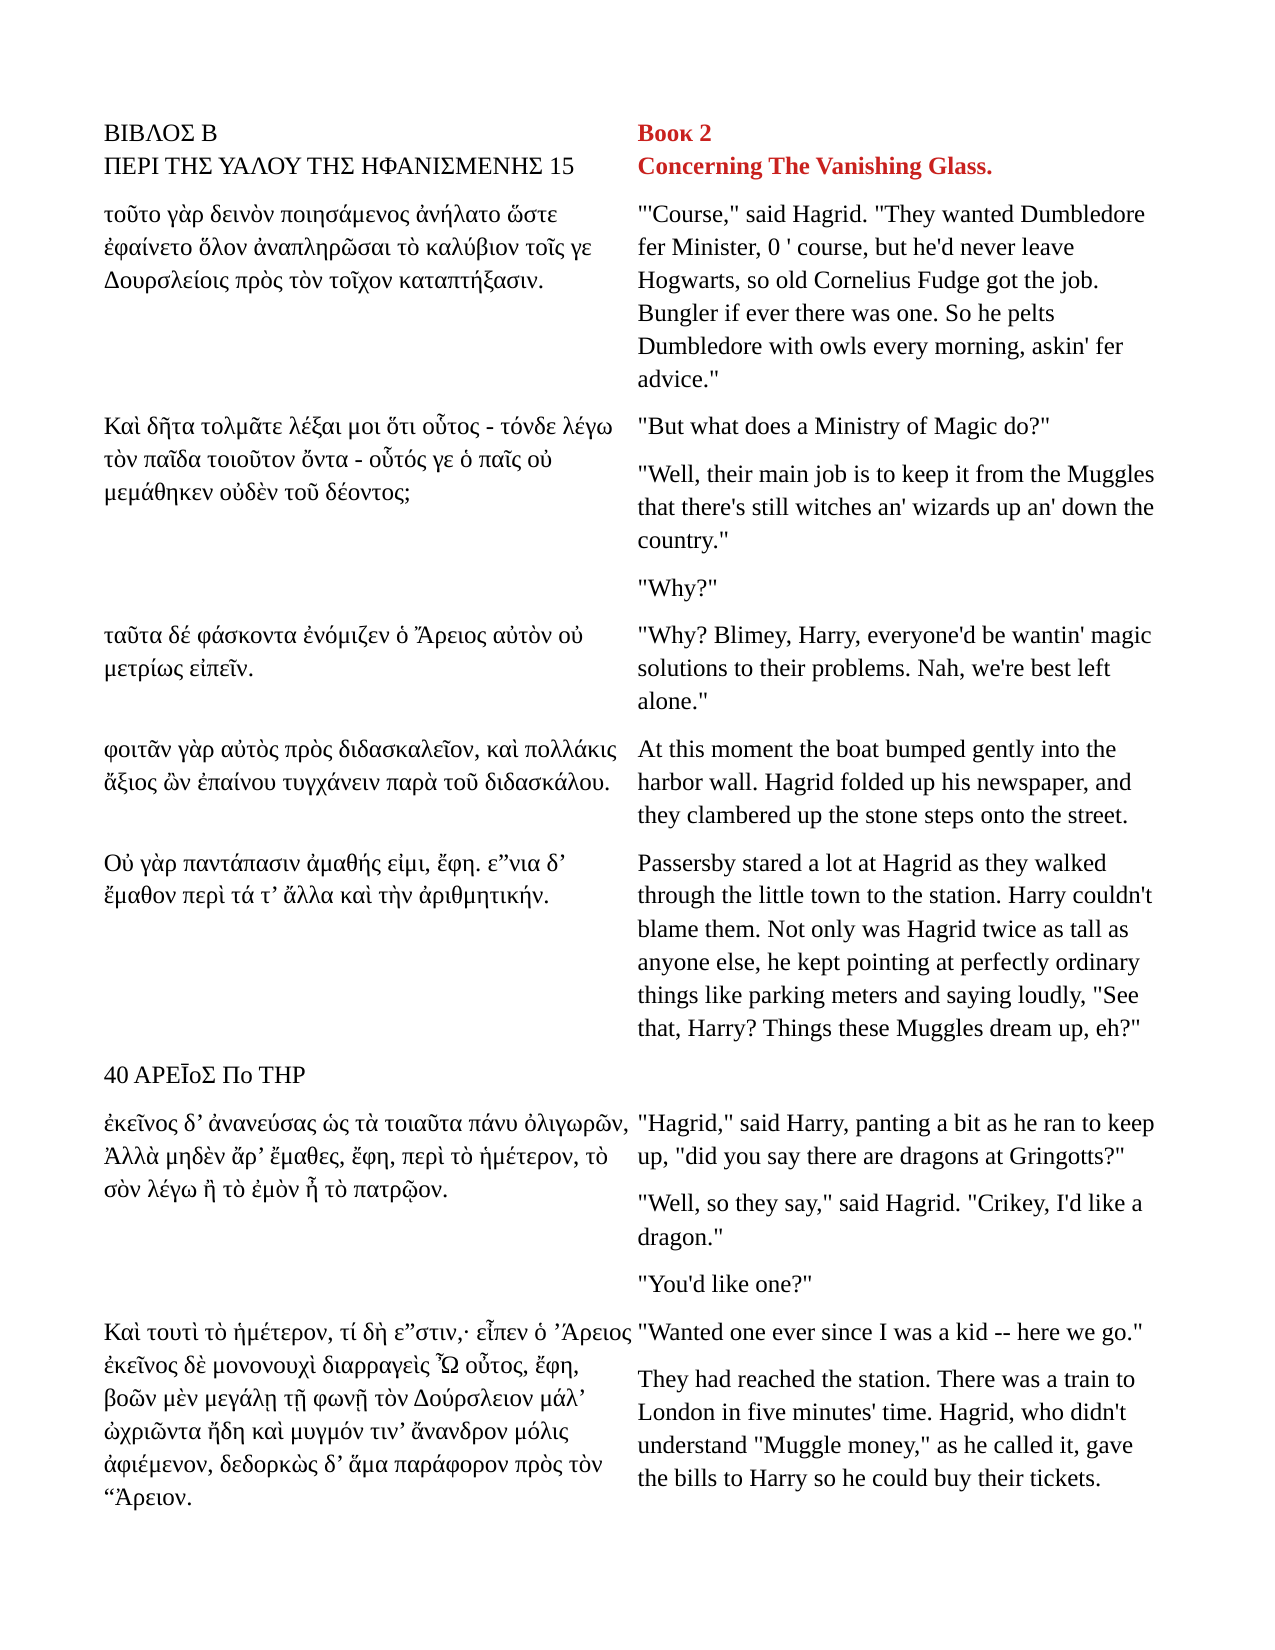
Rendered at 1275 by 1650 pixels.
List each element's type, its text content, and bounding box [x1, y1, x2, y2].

table_cell ἐκεῖνος δ’ ἀνανεύσας ὡς τὰ τοιαῦτα πάνυ ὀλιγωρῶν, Ἀλλὰ μηδὲν ἄρ’ ἔμαθες, ἔφη, περὶ τὸ ἡμέτερον, τὸ σὸν λέγω ἢ τὸ ἐμὸν ἦ τὸ πατρῷον. [104, 1108, 637, 1317]
table_cell "Why? Blimey, Harry, everyone'd be wantin' magic solutions to their problems. Nah, we're best left alone." [638, 620, 1157, 734]
table_cell Καὶ δῆτα τολμᾶτε λέξαι μοι ὅτι οὗτος - τόνδε λέγω τὸν παῖδα τοιοῦτον ὄντα - οὗτός γε ὁ παῖς οὐ μεμάθηκεν οὐδὲν τοῦ δέοντος; [104, 411, 637, 620]
table_header Βοοκ 2 Concerning The Vanishing Glass. [638, 118, 1157, 199]
table_cell τοῦτο γὰρ δεινὸν ποιησάμενος ἀνήλατο ὥστε ἐφαίνετο ὅλον ἀναπληρῶσαι τὸ καλύβιον τοῖς γε Δουρσλείοις πρὸς τὸν τοῖχον καταπτήξασιν. [104, 199, 637, 411]
table_cell 40 ΑΡΕῙοΣ Πο ΤΗΡ [104, 1060, 637, 1108]
table_header ΒΙΒΛΟΣ Β ΠΕΡΙ ΤΗΣ ΥΑΛΟΥ ΤΗΣ ΗΦΑΝΙΣΜΕΝΗΣ 15 [104, 118, 637, 199]
table_cell ταῦτα δέ φάσκοντα ἐνόμιζεν ὁ Ἄρειος αὐτὸν οὐ μετρίως εἰπεῖν. [104, 620, 637, 734]
table_cell At this moment the boat bumped gently into the harbor wall. Hagrid folded up his newspaper, and they clambered up the stone steps onto the street. [638, 734, 1157, 848]
table_cell Καὶ τουτὶ τὸ ἡμέτερον, τί δὴ ε”στιν,· εἶπεν ὁ ’Άρειος ἐκεῖνος δὲ μονονουχὶ διαρραγεὶς Ὦ οὖτος, ἔφη, βοῶν μὲν μεγάλῃ τῇ φωνῇ τὸν Δούρσλειον μάλ’ ὠχριῶντα ἤδη καὶ μυγμόν τιν’ ἄνανδρον μόλις ἀφιέμενον, δεδορκὼς δ’ ἅμα παράφορον πρὸς τὸν “Ἀρειον. [104, 1317, 637, 1529]
table_cell Οὐ γὰρ παντάπασιν ἀμαθής εἰμι, ἔφη. ε”νια δ’ ἔμαθον περὶ τά τ’ ἄλλα καὶ τὴν ἀριθμητικήν. [104, 848, 637, 1060]
table_cell [638, 1060, 1157, 1108]
table_cell φοιτᾶν γὰρ αὐτὸς πρὸς διδασκαλεῖον, καὶ πολλάκις ἄξιος ὢν ἐπαίνου τυγχάνειν παρὰ τοῦ διδασκάλου. [104, 734, 637, 848]
table_cell "But what does a Ministry of Magic do?" "Well, their main job is to keep it from the Muggles that there's still witches an' wizards up an' down the country." "Why?" [638, 411, 1157, 620]
table_cell Passersby stared a lot at Hagrid as they walked through the little town to the station. Harry couldn't blame them. Not only was Hagrid twice as tall as anyone else, he kept pointing at perfectly ordinary things like parking meters and saying loudly, "See that, Harry? Things these Muggles dream up, eh?" [638, 848, 1157, 1060]
table_cell "Wanted one ever since I was a kid -- here we go." They had reached the station. There was a train to London in five minutes' time. Hagrid, who didn't understand "Muggle money," as he called it, gave the bills to Harry so he could buy their tickets. [638, 1317, 1157, 1529]
table_cell "Hagrid," said Harry, panting a bit as he ran to keep up, "did you say there are dragons at Gringotts?" "Well, so they say," said Hagrid. "Crikey, I'd like a dragon." "You'd like one?" [638, 1108, 1157, 1317]
table_cell "'Course," said Hagrid. "They wanted Dumbledore fer Minister, 0 ' course, but he'd never leave Hogwarts, so old Cornelius Fudge got the job. Bungler if ever there was one. So he pelts Dumbledore with owls every morning, askin' fer advice." [638, 199, 1157, 411]
